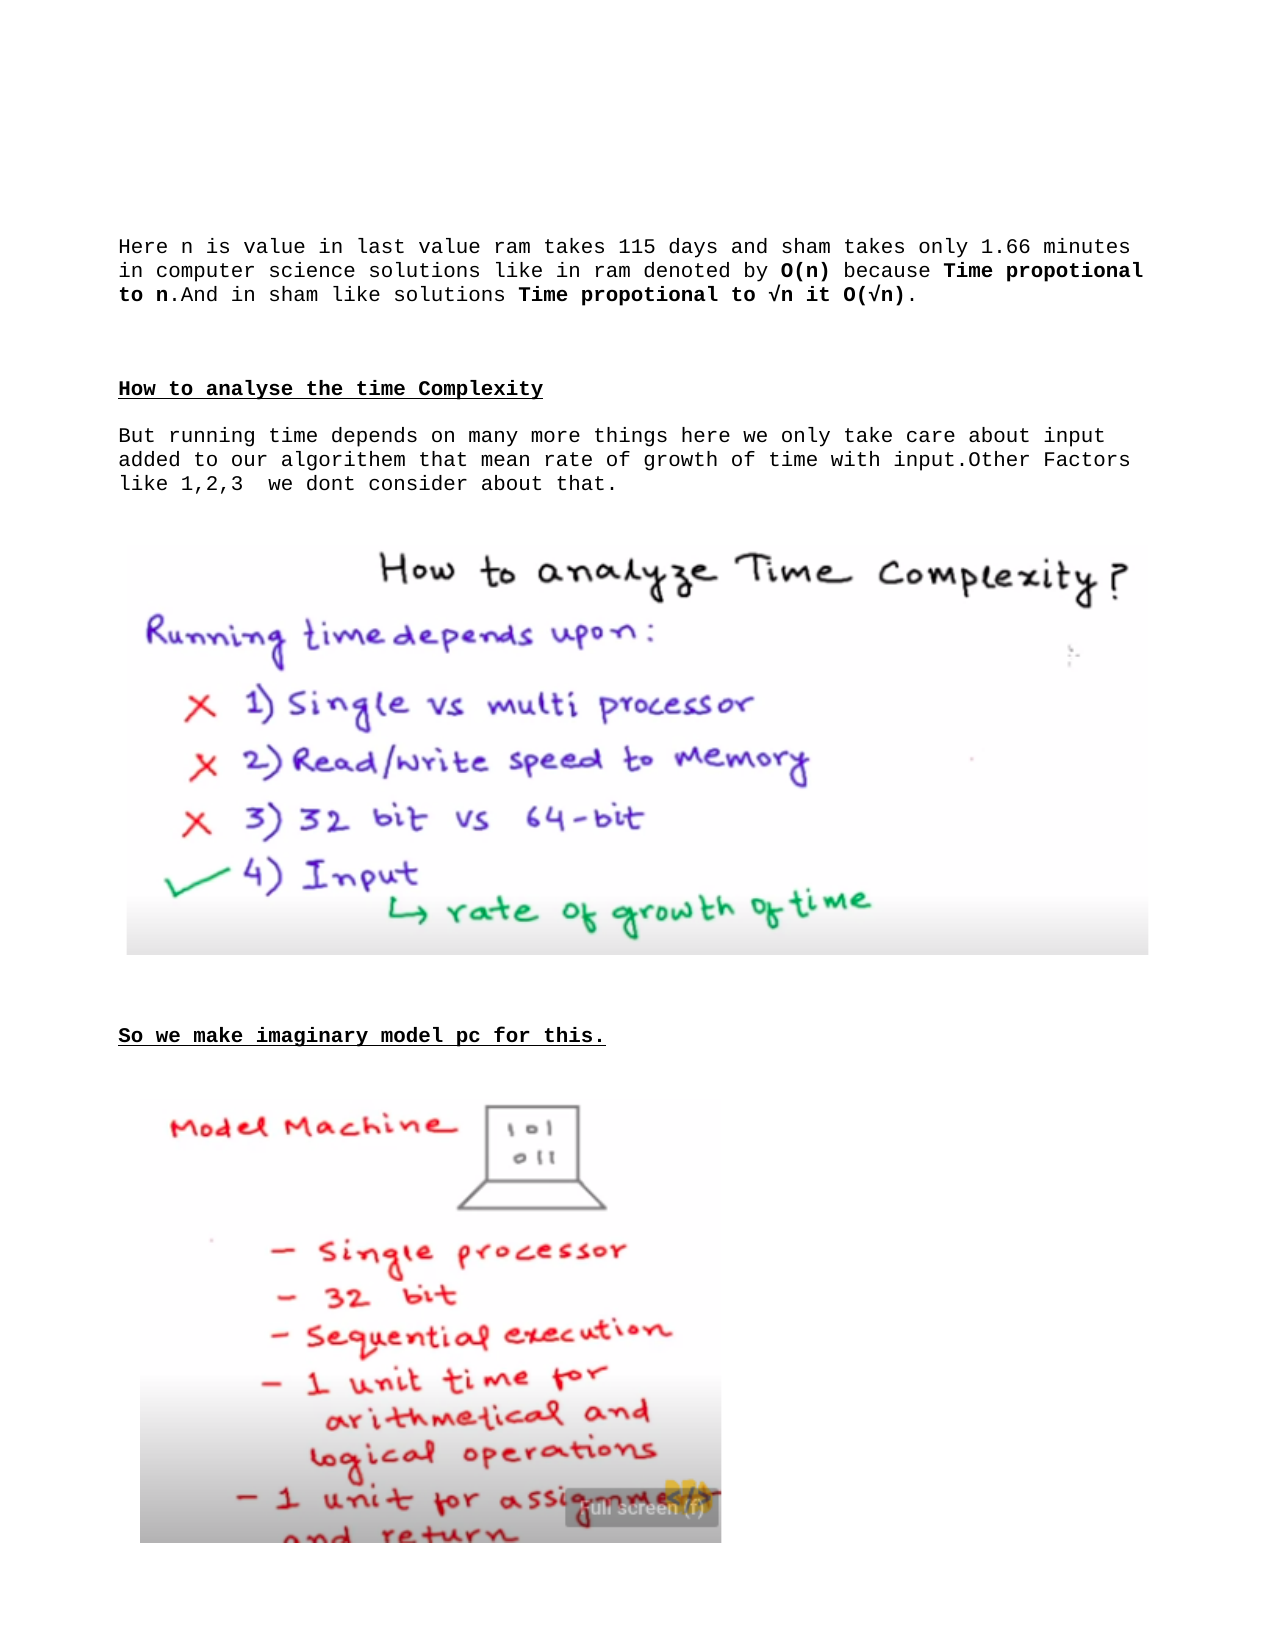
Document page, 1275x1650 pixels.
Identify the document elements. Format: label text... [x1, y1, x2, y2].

text How to analyse the time Complexity [118, 378, 1157, 402]
text Here n is value in last value ram takes 115 days and sham takes only 1.66 minutes [118, 236, 1157, 260]
picture [126, 545, 1149, 955]
text But running time depends on many more things here we only take care about input added to our algorithem that mean rate of growth of time with input.Other Factors like 1,2,3 we dont consider about that. [118, 426, 1157, 496]
text in computer science solutions like in ram denoted by O(n) because Time propotional to n.And in sham like solutions Time propotional to √n it O(√n). [118, 260, 1157, 307]
text So we make imaginary model pc for this. [118, 1025, 1157, 1049]
picture [140, 1099, 722, 1543]
